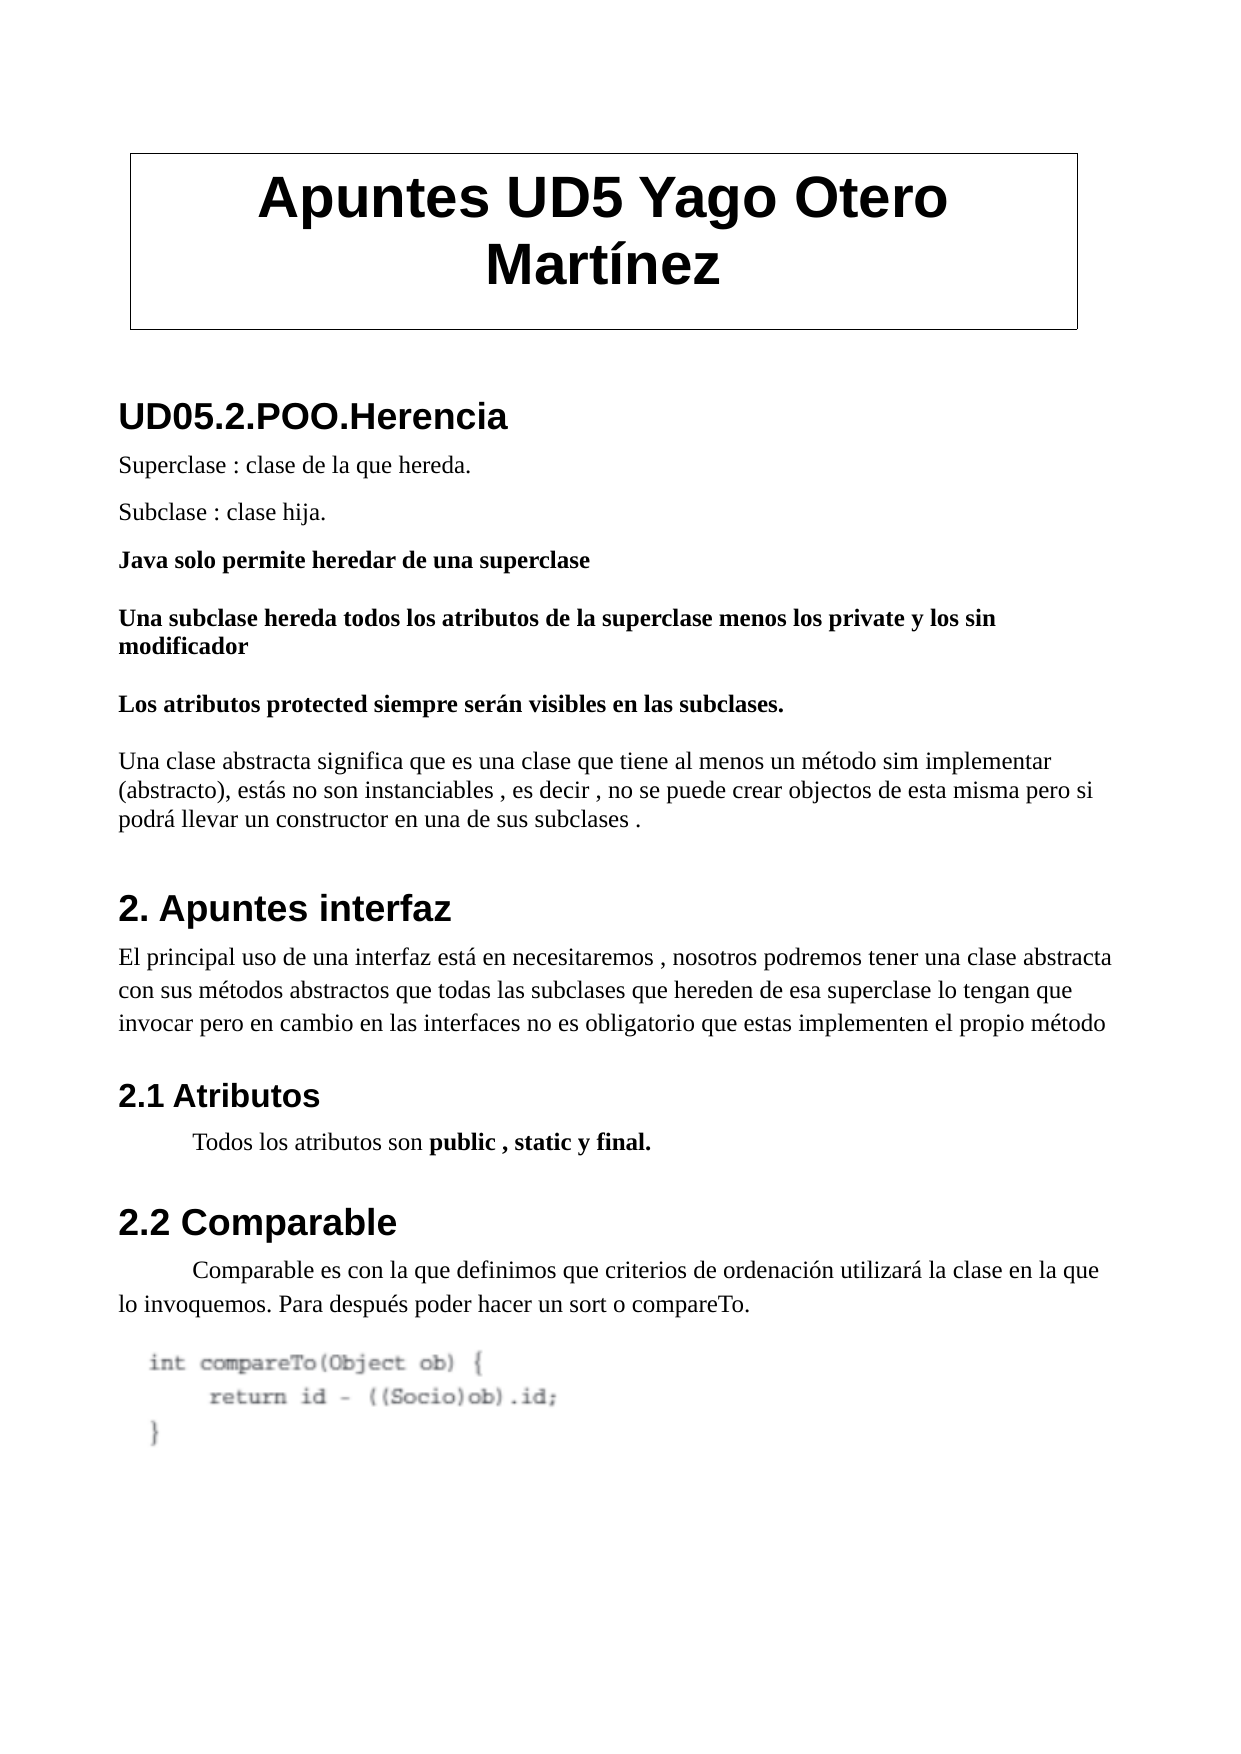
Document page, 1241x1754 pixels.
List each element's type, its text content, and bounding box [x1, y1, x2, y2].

subtitle 2.1 Atributos [118, 1076, 1122, 1115]
picture [118, 1336, 630, 1462]
text Una clase abstracta significa que es una clase que tiene al menos un método sim implementar (abstracto), estás no son instanciables , es decir , no se puede crear objectos de esta misma pero si podrá llevar un constructor en una de sus subclases . [118, 746, 1122, 833]
text Superclase : clase de la que hereda. [118, 450, 1122, 479]
subtitle UD05.2.POO.Herencia [118, 394, 1122, 437]
text Subclase : clase hija. [118, 497, 1122, 526]
text Los atributos protected siempre serán visibles en las subclases. [118, 689, 1122, 718]
text Comparable es con la que definimos que criterios de ordenación utilizará la clase en la que lo invoquemos. Para después poder hacer un sort o compareTo. [118, 1256, 1122, 1317]
text Todos los atributos son public , static y final. [118, 1127, 1122, 1156]
subtitle 2.2 Comparable [118, 1200, 1122, 1243]
title Apuntes UD5 Yago Otero Martínez [139, 162, 1068, 296]
text Java solo permite heredar de una superclase [118, 545, 1122, 574]
text El principal uso de una interfaz está en necesitaremos , nosotros podremos tener una clase abstracta con sus métodos abstractos que todas las subclases que hereden de esa superclase lo tengan que invocar pero en cambio en las interfaces no es obligatorio que estas implementen el propio método [118, 942, 1122, 1037]
text Una subclase hereda todos los atributos de la superclase menos los private y los sin modificador [118, 603, 1122, 660]
subtitle 2. Apuntes interfaz [118, 886, 1122, 929]
